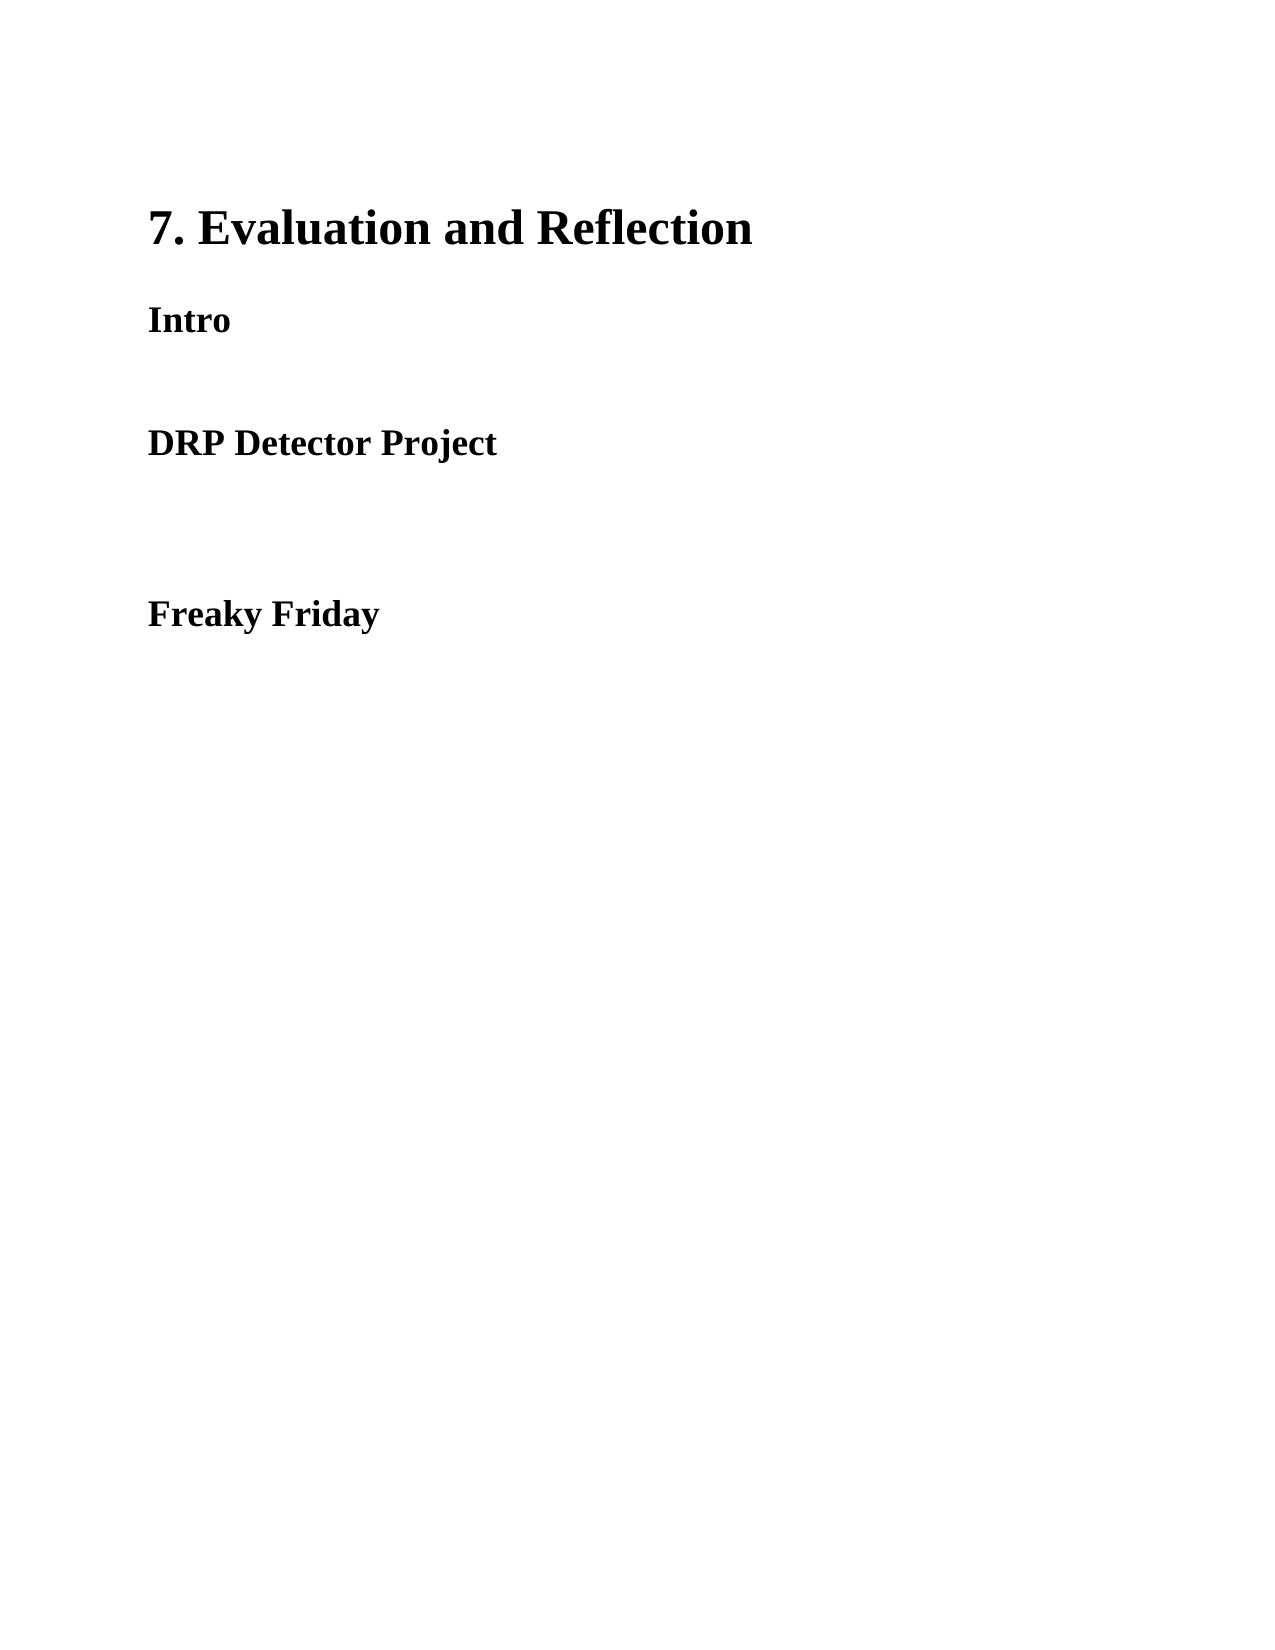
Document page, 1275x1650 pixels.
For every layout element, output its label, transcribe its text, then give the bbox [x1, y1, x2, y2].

subtitle 7. Evaluation and Reflection [148, 198, 1127, 255]
subtitle Intro [148, 297, 1127, 340]
subtitle Freaky Friday [148, 592, 1127, 635]
subtitle DRP Detector Project [148, 421, 1127, 464]
